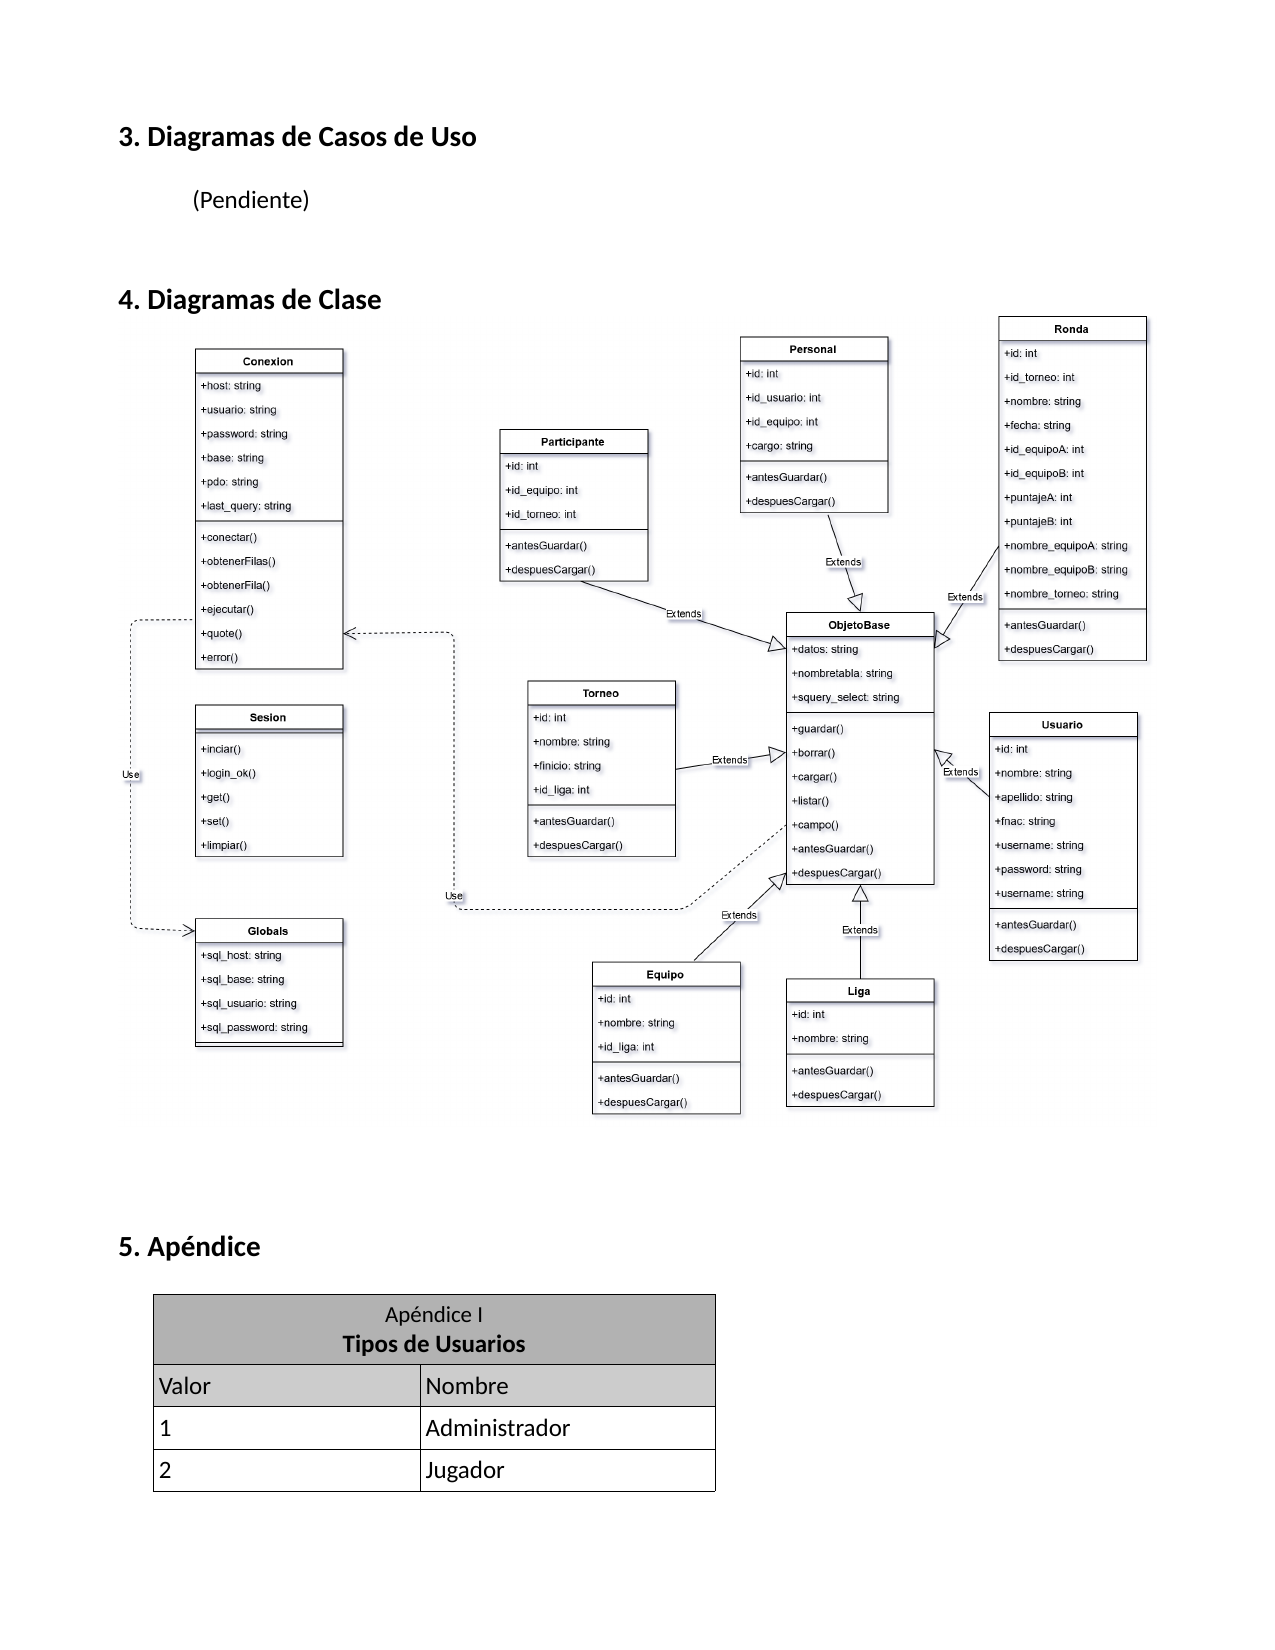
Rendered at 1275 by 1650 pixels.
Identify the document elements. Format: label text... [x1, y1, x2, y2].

table_cell 1 [154, 1407, 420, 1448]
text 4. Diagramas de Clase [118, 281, 1157, 316]
table_cell Nombre [421, 1365, 715, 1406]
picture [118, 316, 1157, 1127]
text 5. Apéndice [118, 1228, 1157, 1264]
table_header Apéndice I Tipos de Usuarios [154, 1295, 715, 1364]
text 3. Diagramas de Casos de Uso [118, 118, 1157, 154]
table_cell Jugador [421, 1450, 715, 1491]
text (Pendiente) [118, 184, 1157, 215]
table_cell Valor [154, 1365, 420, 1406]
table_cell 2 [154, 1450, 420, 1491]
table_cell Administrador [421, 1407, 715, 1448]
